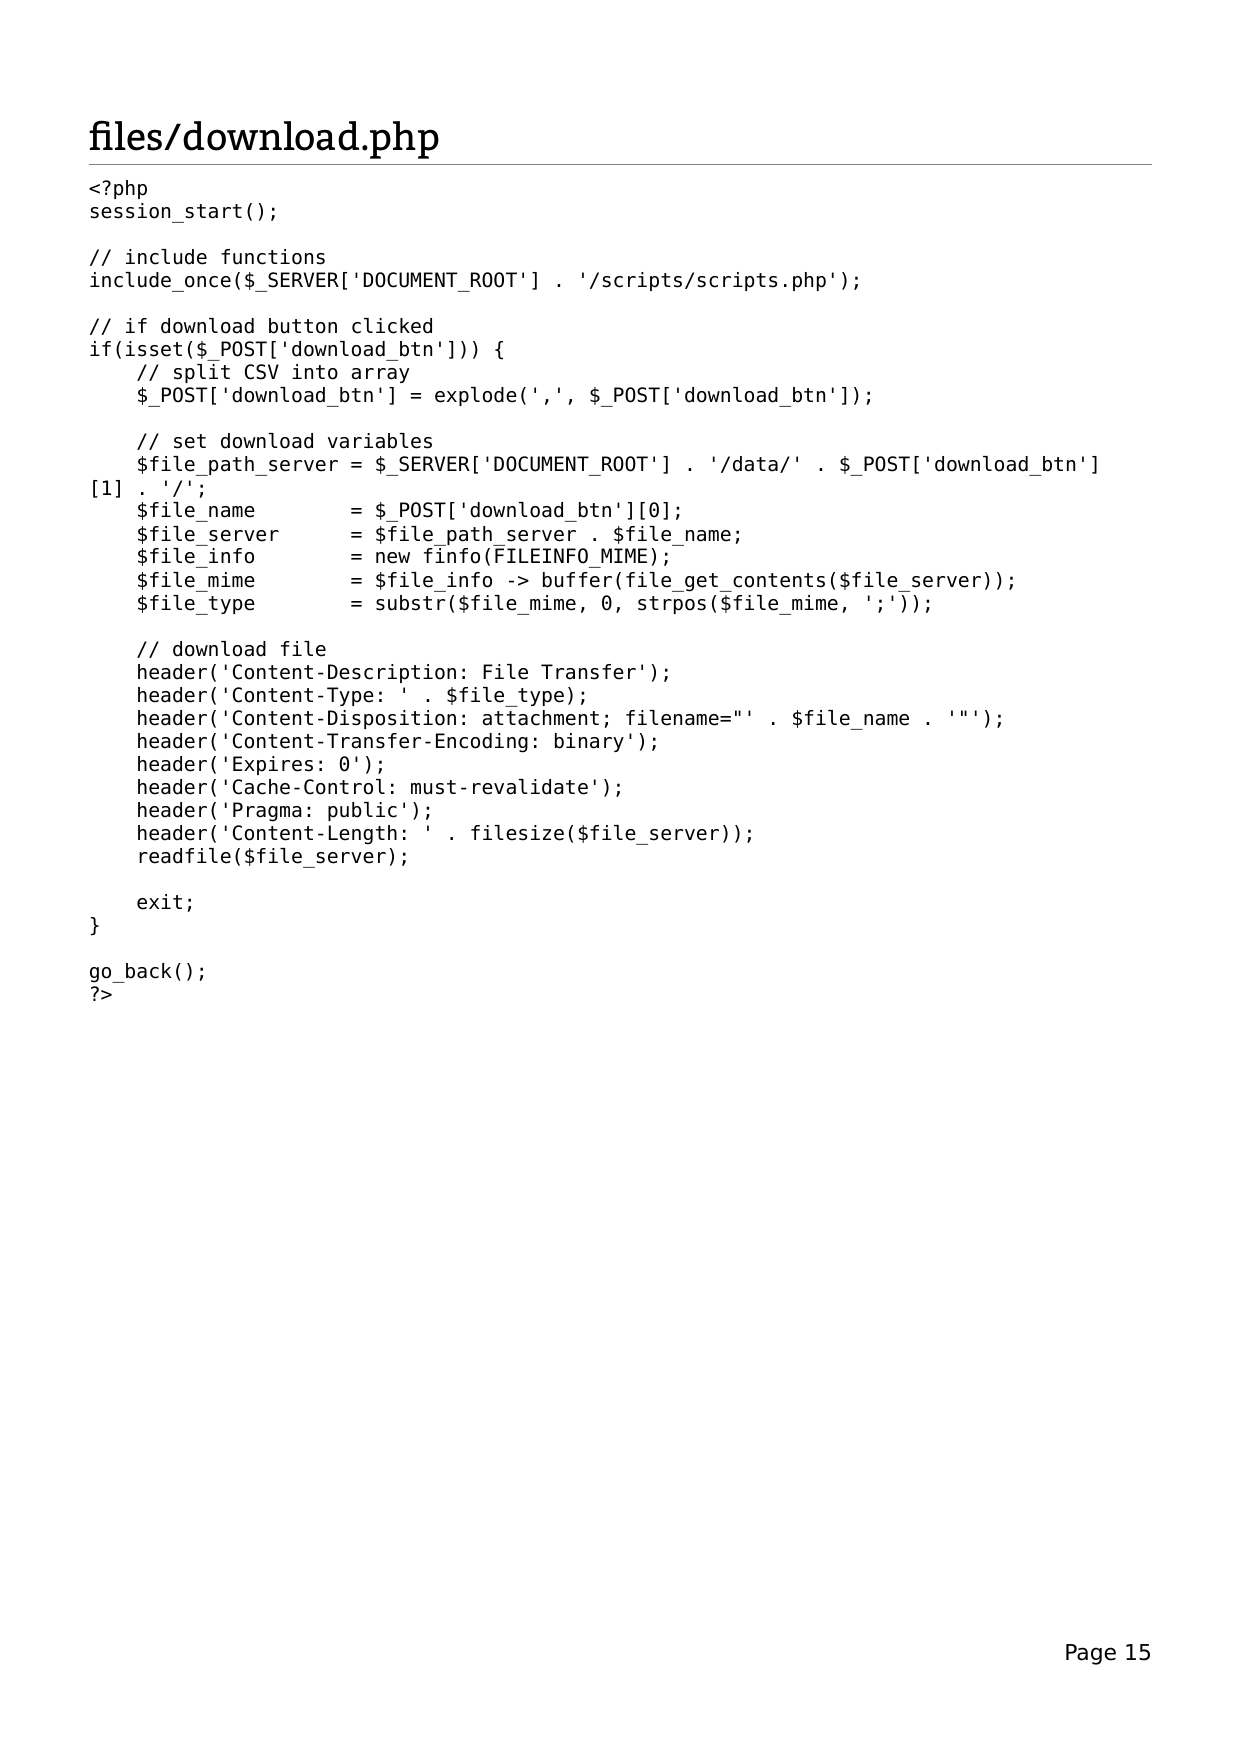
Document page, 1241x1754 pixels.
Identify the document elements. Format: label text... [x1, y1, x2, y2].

text header('Cache-Control: must-revalidate'); [88, 776, 1152, 799]
text $file_path_server = $_SERVER['DOCUMENT_ROOT'] . '/data/' . $_POST['download_btn'][1] . '/'; [88, 453, 1152, 499]
subtitle files/download.php [88, 113, 1152, 165]
text $file_server = $file_path_server . $file_name; [88, 523, 1152, 546]
text $file_mime = $file_info -> buffer(file_get_contents($file_server)); [88, 569, 1152, 592]
text readfile($file_server); [88, 845, 1152, 868]
text <?php [88, 177, 1152, 200]
text $file_name = $_POST['download_btn'][0]; [88, 499, 1152, 523]
text // set download variables [88, 431, 1152, 453]
text header('Content-Disposition: attachment; filename="' . $file_name . '"'); [88, 707, 1152, 730]
text // split CSV into array [88, 361, 1152, 384]
text header('Content-Length: ' . filesize($file_server)); [88, 822, 1152, 845]
text go_back(); [88, 960, 1152, 983]
text $file_type = substr($file_mime, 0, strpos($file_mime, ';')); [88, 592, 1152, 615]
text // download file [88, 638, 1152, 661]
text // if download button clicked [88, 315, 1152, 338]
text include_once($_SERVER['DOCUMENT_ROOT'] . '/scripts/scripts.php'); [88, 269, 1152, 292]
text header('Pragma: public'); [88, 799, 1152, 822]
text $file_info = new finfo(FILEINFO_MIME); [88, 546, 1152, 569]
text header('Content-Type: ' . $file_type); [88, 684, 1152, 707]
text if(isset($_POST['download_btn'])) { [88, 338, 1152, 361]
text ?> [88, 983, 1152, 1006]
text exit; [88, 891, 1152, 914]
text } [88, 914, 1152, 937]
text $_POST['download_btn'] = explode(',', $_POST['download_btn']); [88, 384, 1152, 407]
text header('Expires: 0'); [88, 753, 1152, 776]
text // include functions [88, 246, 1152, 269]
text header('Content-Description: File Transfer'); [88, 661, 1152, 684]
text header('Content-Transfer-Encoding: binary'); [88, 730, 1152, 753]
text session_start(); [88, 200, 1152, 223]
